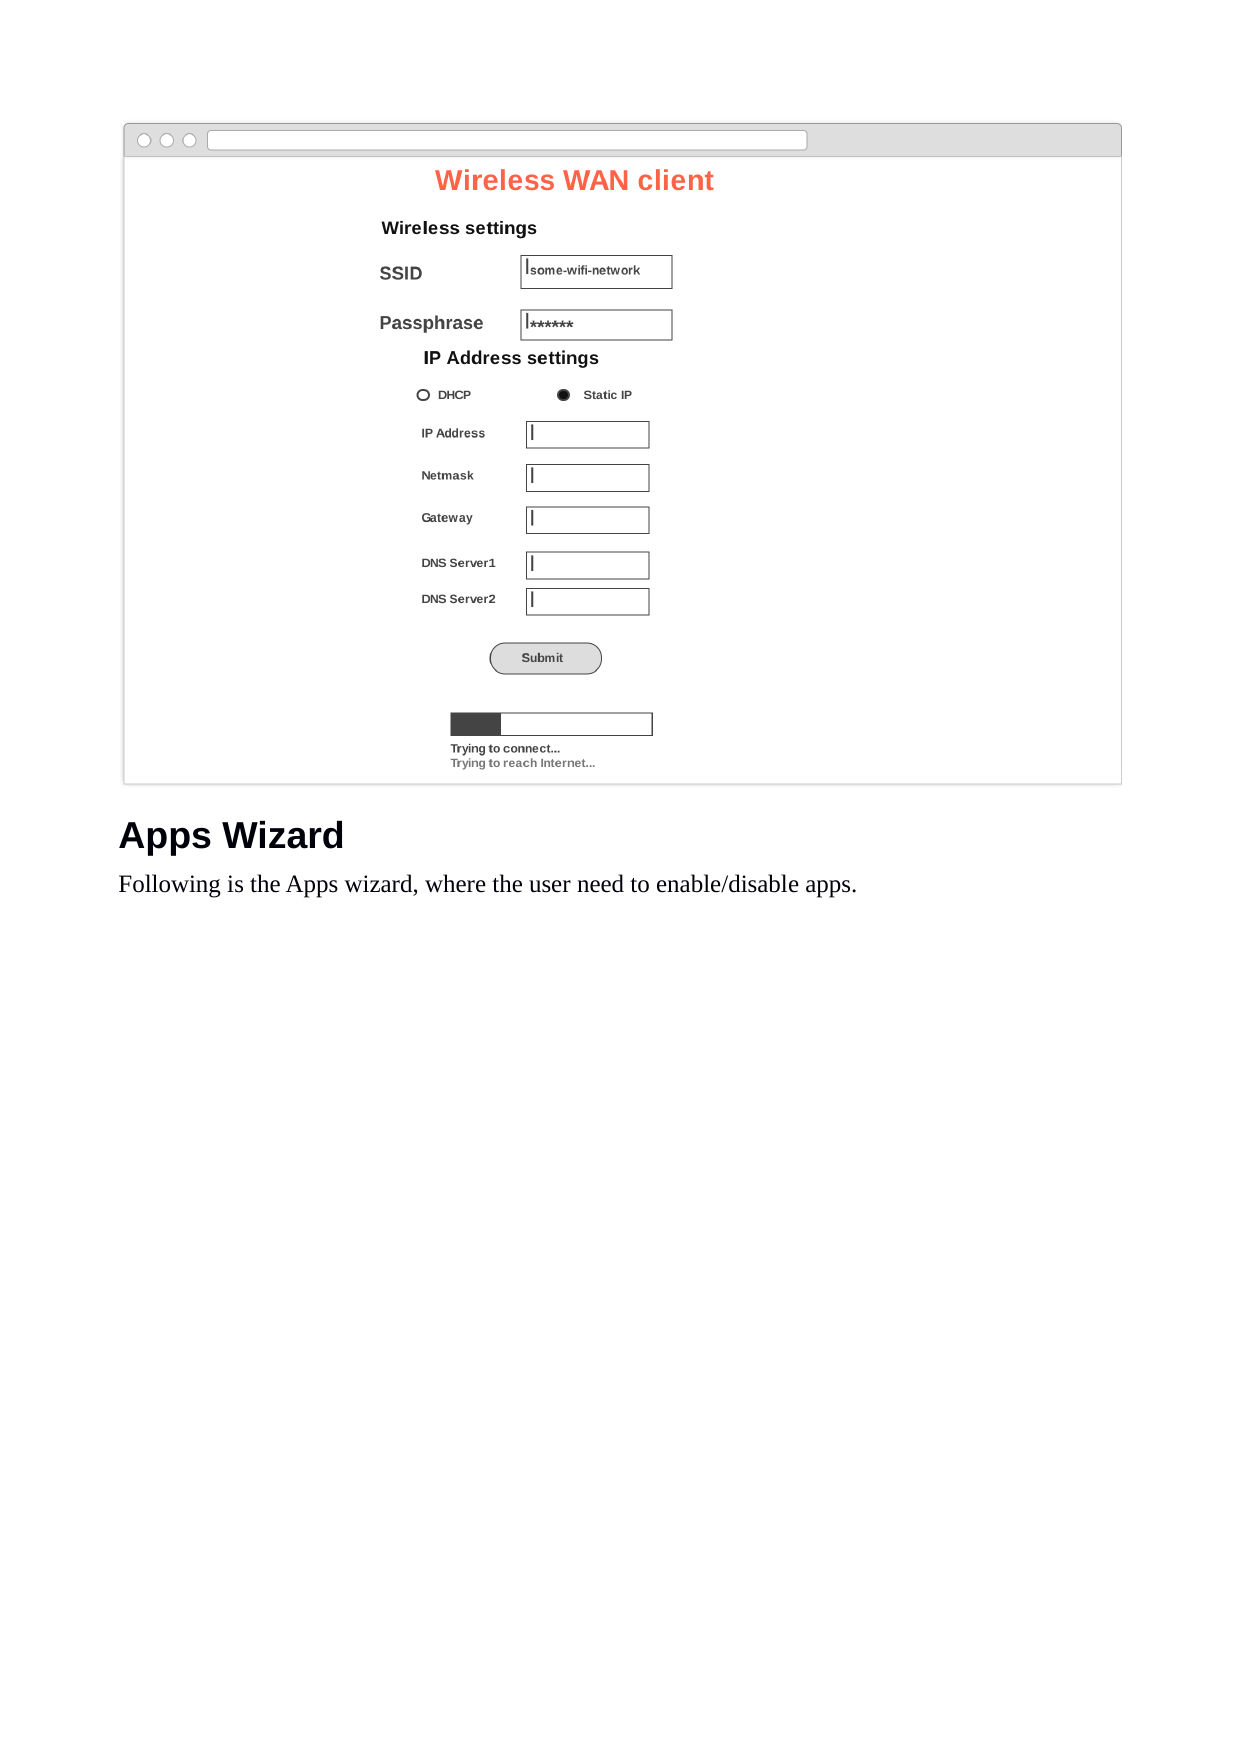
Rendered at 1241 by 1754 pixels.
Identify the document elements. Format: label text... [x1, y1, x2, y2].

text Following is the Apps wizard, where the user need to enable/disable apps. [118, 869, 1122, 897]
picture [118, 118, 1123, 788]
subtitle Apps Wizard [118, 788, 1122, 856]
